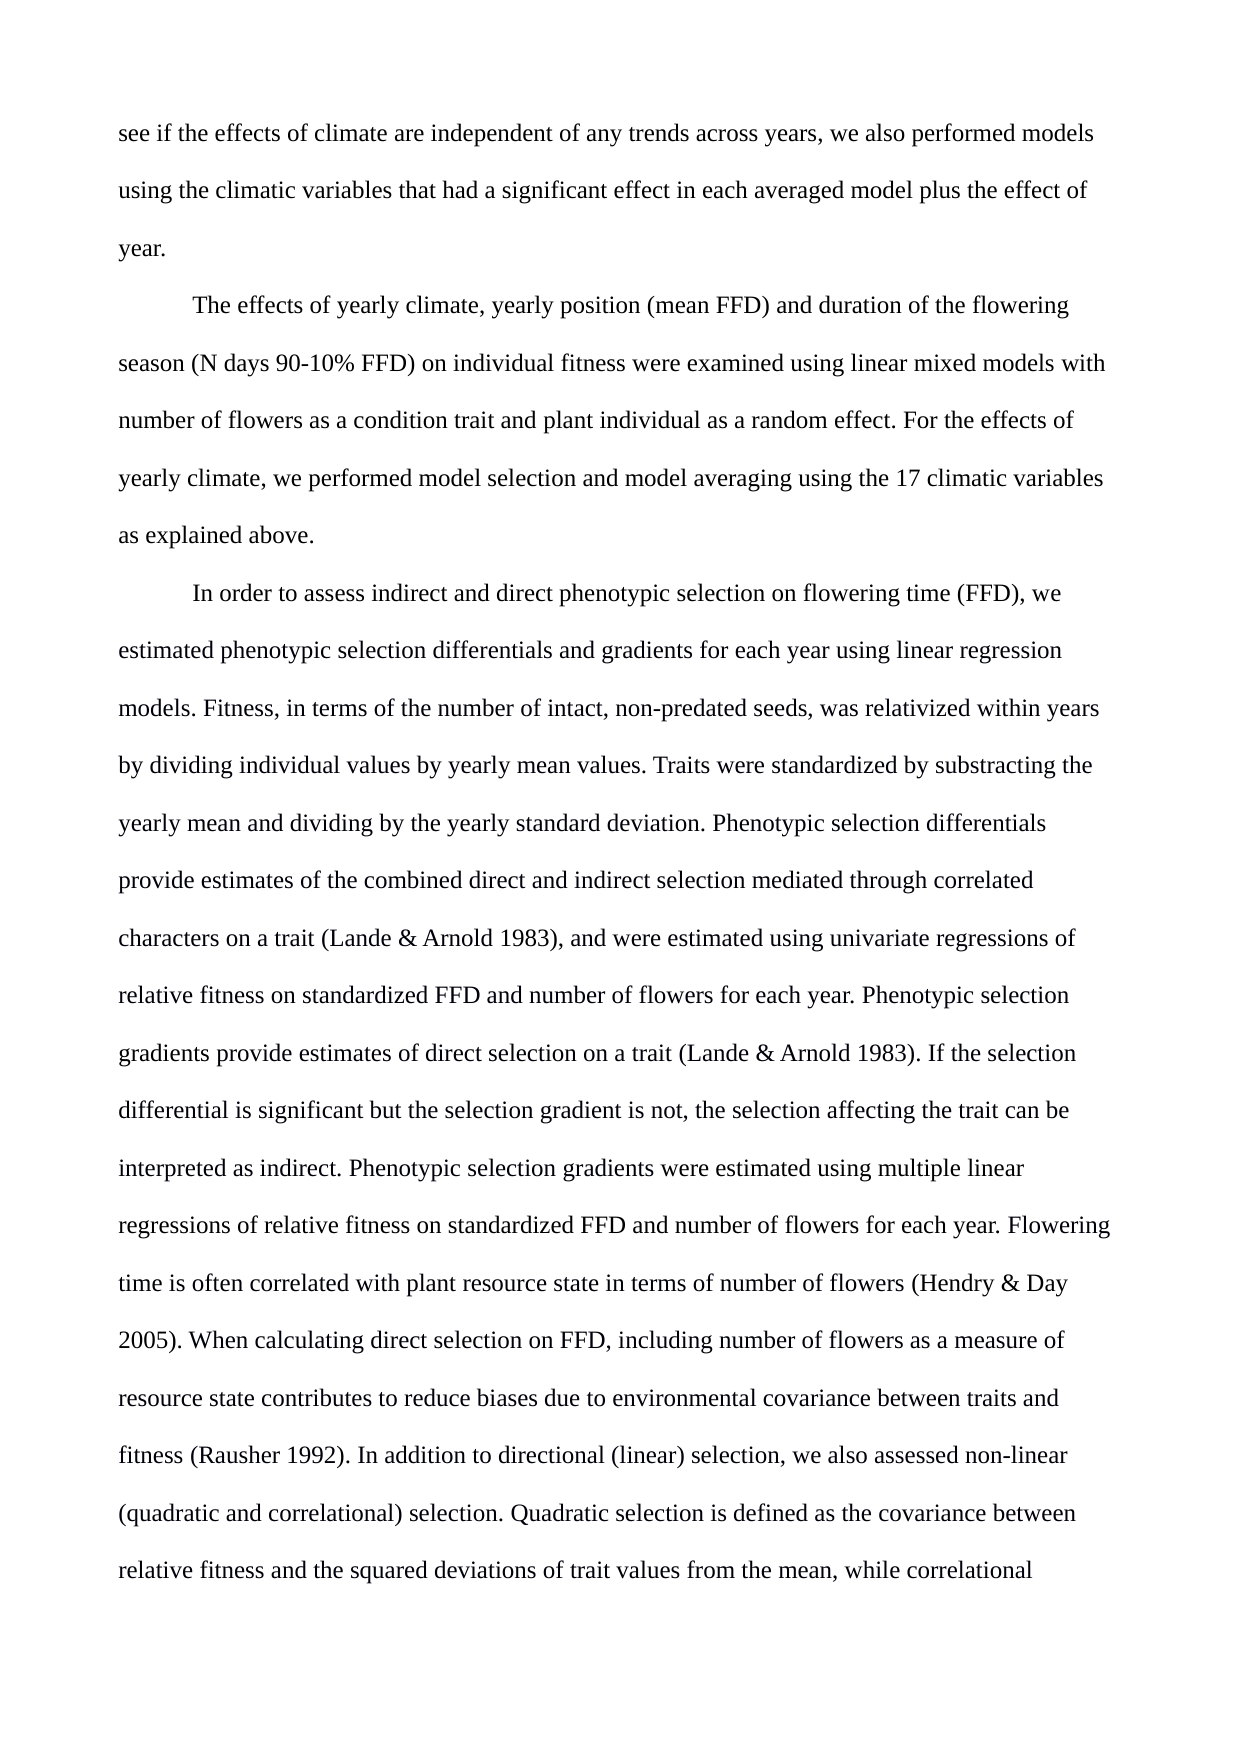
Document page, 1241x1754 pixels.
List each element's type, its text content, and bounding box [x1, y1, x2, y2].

text The effects of yearly climate, yearly position (mean FFD) and duration of the flowering season (N days 90-10% FFD) on individual fitness were examined using linear mixed models with number of flowers as a condition trait and plant individual as a random effect. For the effects of yearly climate, we performed model selection and model averaging using the 17 climatic variables as explained above. [118, 291, 1122, 549]
text In order to assess indirect and direct phenotypic selection on flowering time (FFD), we estimated phenotypic selection differentials and gradients for each year using linear regression models. Fitness, in terms of the number of intact, non-predated seeds, was relativized within years by dividing individual values by yearly mean values. Traits were standardized by substracting the yearly mean and dividing by the yearly standard deviation. Phenotypic selection differentials provide estimates of the combined direct and indirect selection mediated through correlated characters on a trait (Lande & Arnold 1983), and were estimated using univariate regressions of relative fitness on standardized FFD and number of flowers for each year. Phenotypic selection gradients provide estimates of direct selection on a trait (Lande & Arnold 1983). If the selection differential is significant but the selection gradient is not, the selection affecting the trait can be interpreted as indirect. Phenotypic selection gradients were estimated using multiple linear regressions of relative fitness on standardized FFD and number of flowers for each year. Flowering time is often correlated with plant resource state in terms of number of flowers (Hendry & Day 2005). When calculating direct selection on FFD, including number of flowers as a measure of resource state contributes to reduce biases due to environmental covariance between traits and fitness (Rausher 1992). In addition to directional (linear) selection, we also assessed non-linear (quadratic and correlational) selection. Quadratic selection is defined as the covariance between relative fitness and the squared deviations of trait values from the mean, while correlational [118, 578, 1122, 1584]
text see if the effects of climate are independent of any trends across years, we also performed models using the climatic variables that had a significant effect in each averaged model plus the effect of year. [118, 118, 1122, 262]
